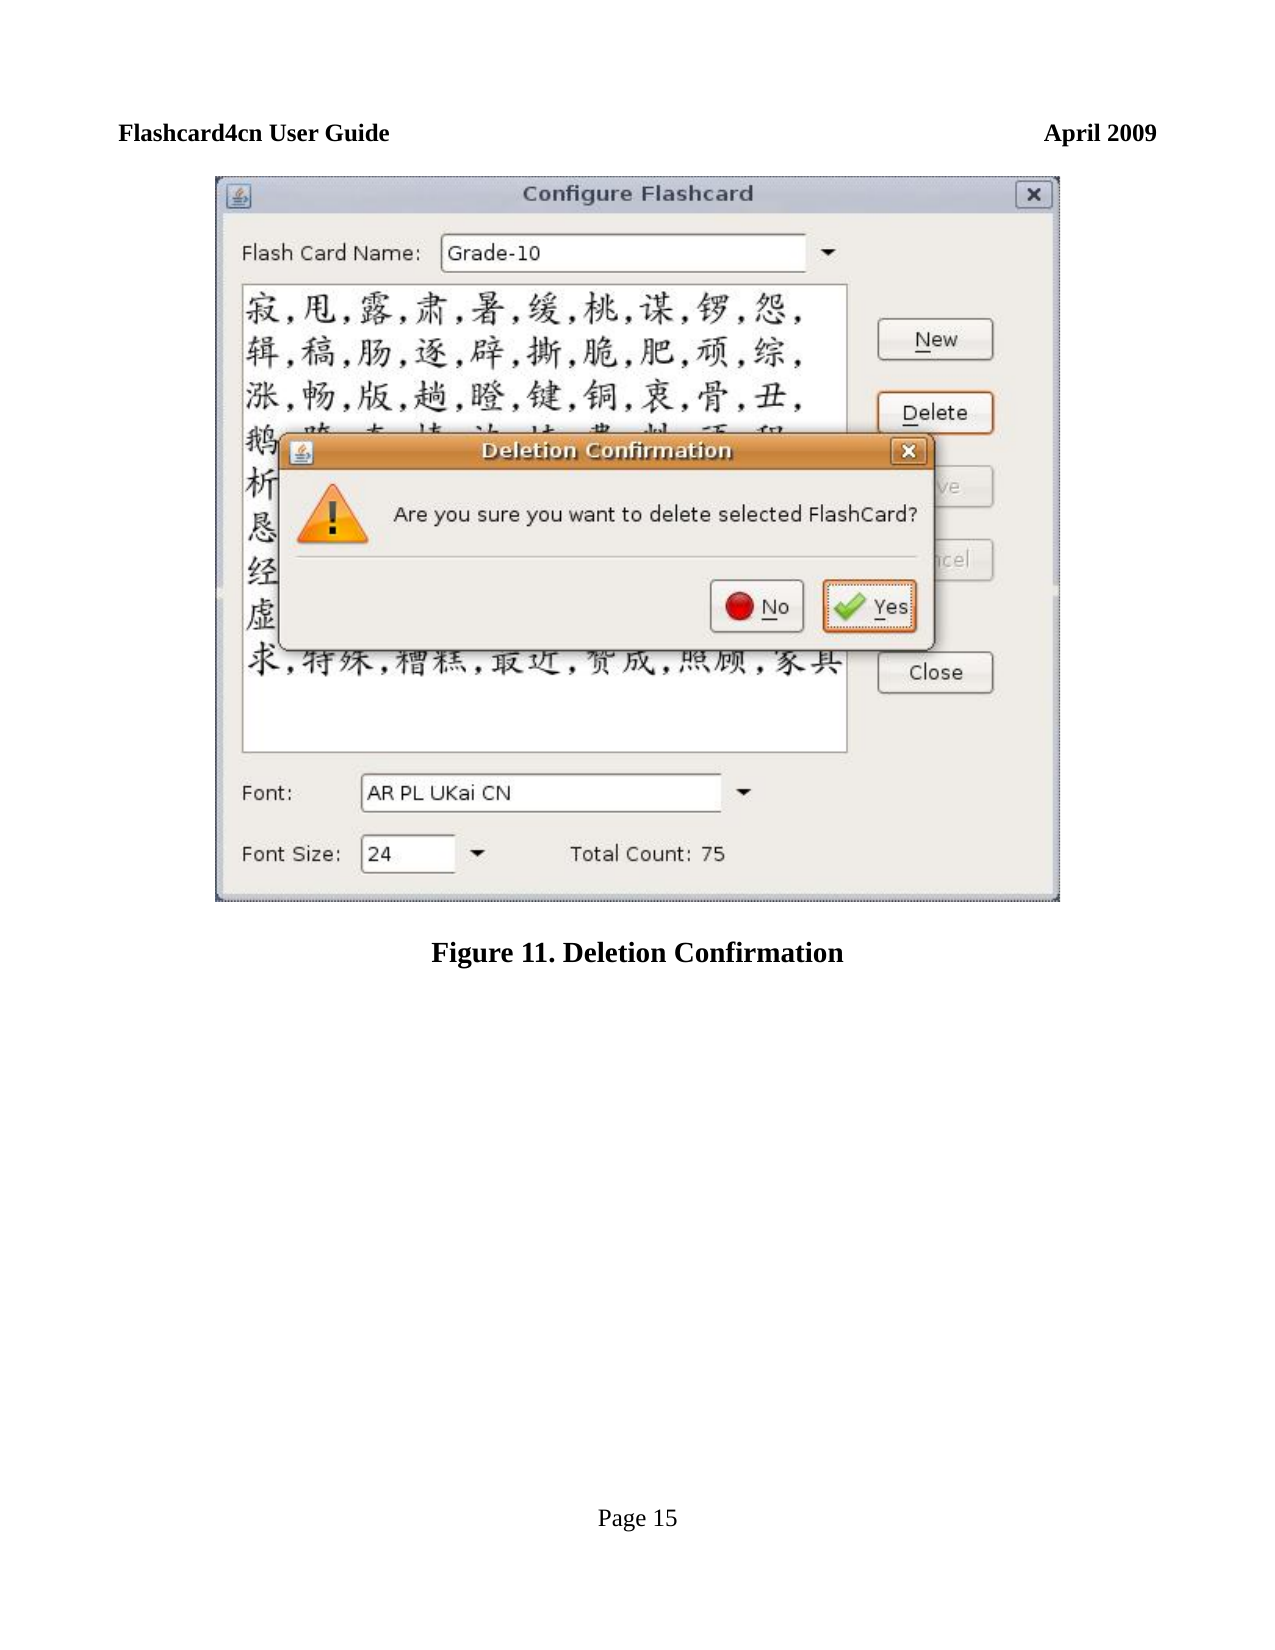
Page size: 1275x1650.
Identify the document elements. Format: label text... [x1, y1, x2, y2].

text Figure 11. Deletion Confirmation [118, 935, 1157, 969]
picture [215, 176, 1061, 902]
